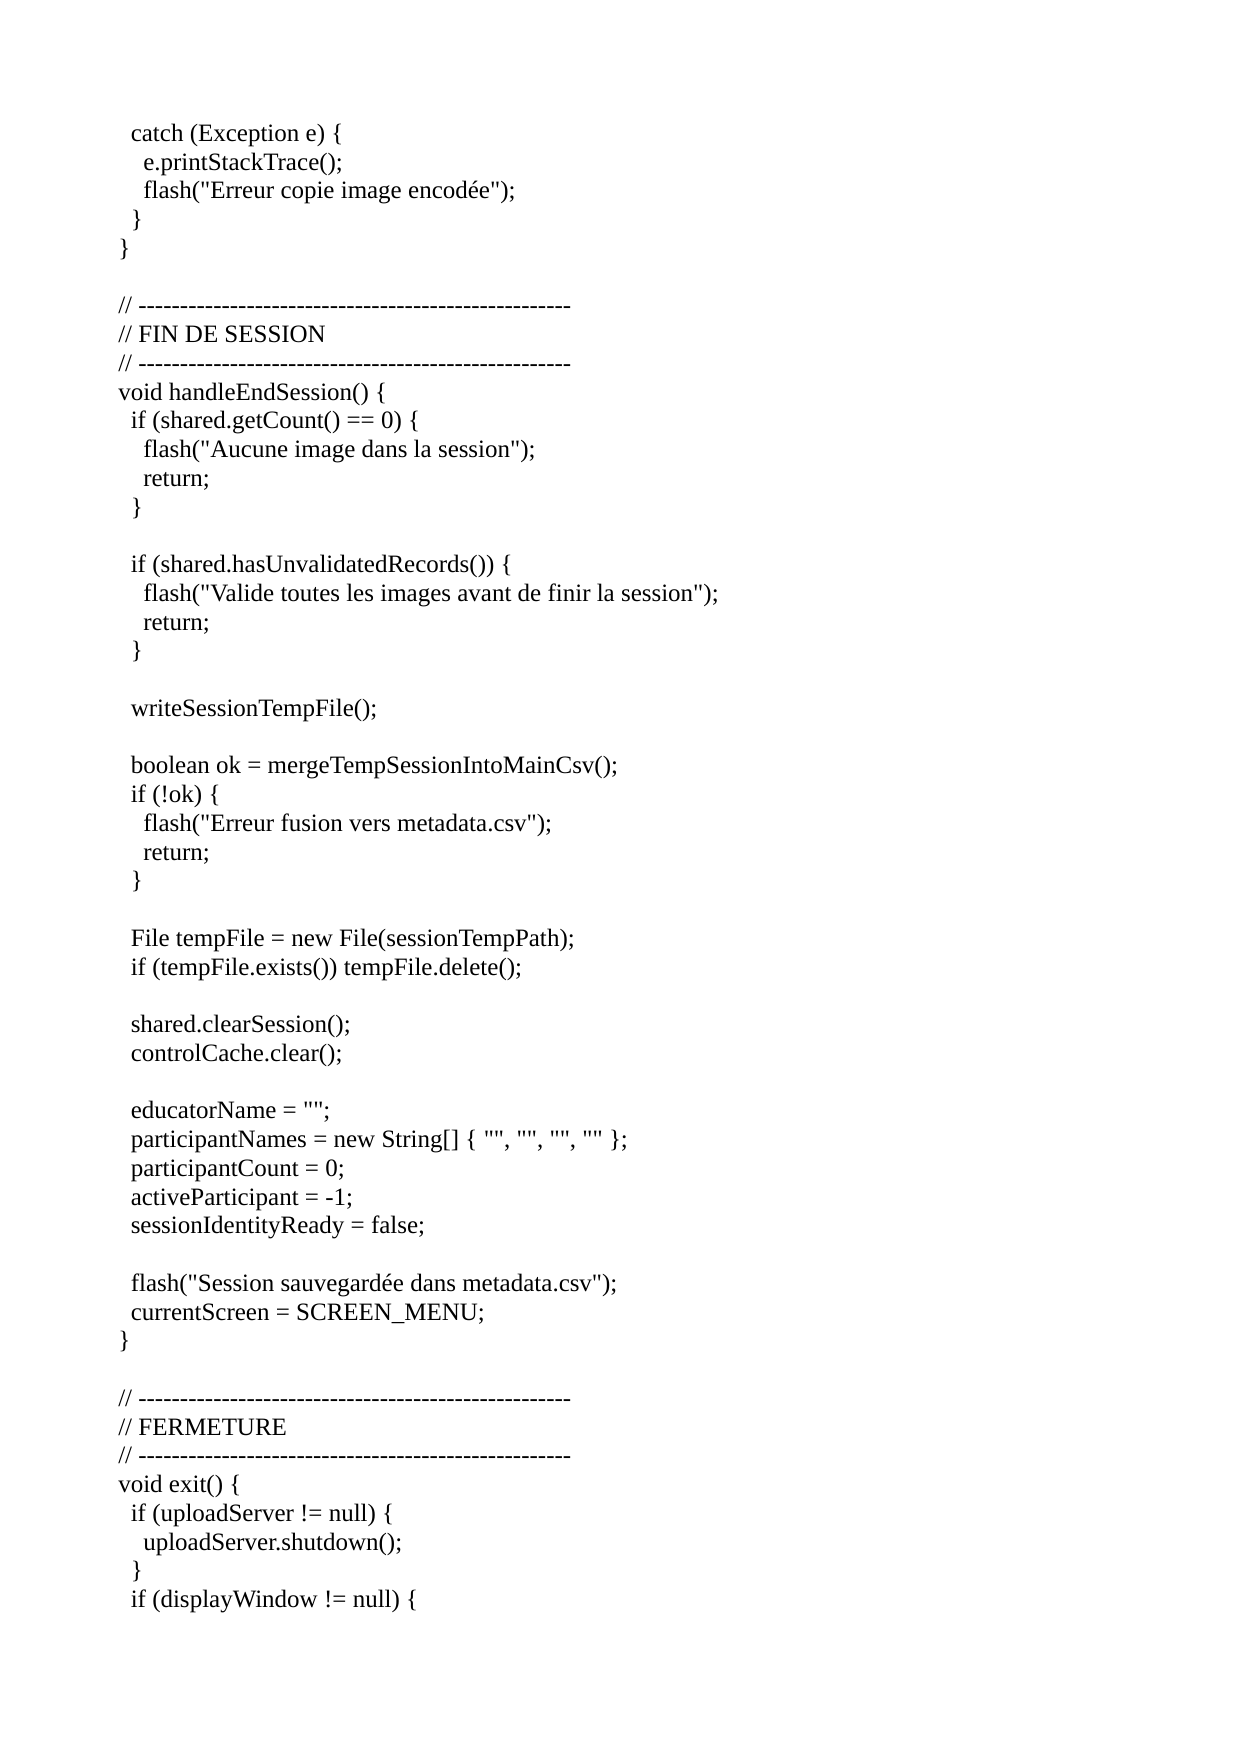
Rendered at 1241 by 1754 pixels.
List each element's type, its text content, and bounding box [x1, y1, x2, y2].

text currentScreen = SCREEN_MENU; [118, 1297, 1122, 1326]
text catch (Exception e) { [118, 118, 1122, 147]
text uploadServer.shutdown(); [118, 1527, 1122, 1556]
text // ---------------------------------------------------- [118, 348, 1122, 377]
text educatorName = ""; [118, 1096, 1122, 1124]
text e.printStackTrace(); [118, 147, 1122, 176]
text void handleEndSession() { [118, 377, 1122, 406]
text } [118, 1556, 1122, 1584]
text if (!ok) { [118, 779, 1122, 808]
text // ---------------------------------------------------- [118, 1383, 1122, 1412]
text participantCount = 0; [118, 1153, 1122, 1182]
text File tempFile = new File(sessionTempPath); [118, 923, 1122, 952]
text } [118, 866, 1122, 894]
text writeSessionTempFile(); [118, 693, 1122, 722]
text boolean ok = mergeTempSessionIntoMainCsv(); [118, 751, 1122, 779]
text // FERMETURE [118, 1412, 1122, 1441]
text // ---------------------------------------------------- [118, 291, 1122, 319]
text flash("Erreur copie image encodée"); [118, 176, 1122, 204]
text controlCache.clear(); [118, 1038, 1122, 1067]
text } [118, 492, 1122, 521]
text if (uploadServer != null) { [118, 1498, 1122, 1527]
text if (displayWindow != null) { [118, 1584, 1122, 1613]
text flash("Aucune image dans la session"); [118, 434, 1122, 463]
text if (shared.getCount() == 0) { [118, 406, 1122, 434]
text } [118, 1326, 1122, 1354]
text flash("Erreur fusion vers metadata.csv"); [118, 808, 1122, 837]
text flash("Session sauvegardée dans metadata.csv"); [118, 1268, 1122, 1297]
text // FIN DE SESSION [118, 319, 1122, 348]
text participantNames = new String[] { "", "", "", "" }; [118, 1124, 1122, 1153]
text activeParticipant = -1; [118, 1182, 1122, 1211]
text return; [118, 463, 1122, 492]
text shared.clearSession(); [118, 1009, 1122, 1038]
text } [118, 233, 1122, 262]
text if (shared.hasUnvalidatedRecords()) { [118, 549, 1122, 578]
text if (tempFile.exists()) tempFile.delete(); [118, 952, 1122, 981]
text void exit() { [118, 1469, 1122, 1498]
text // ---------------------------------------------------- [118, 1441, 1122, 1469]
text sessionIdentityReady = false; [118, 1211, 1122, 1239]
text flash("Valide toutes les images avant de finir la session"); [118, 578, 1122, 607]
text return; [118, 837, 1122, 866]
text } [118, 204, 1122, 233]
text return; [118, 607, 1122, 636]
text } [118, 636, 1122, 664]
